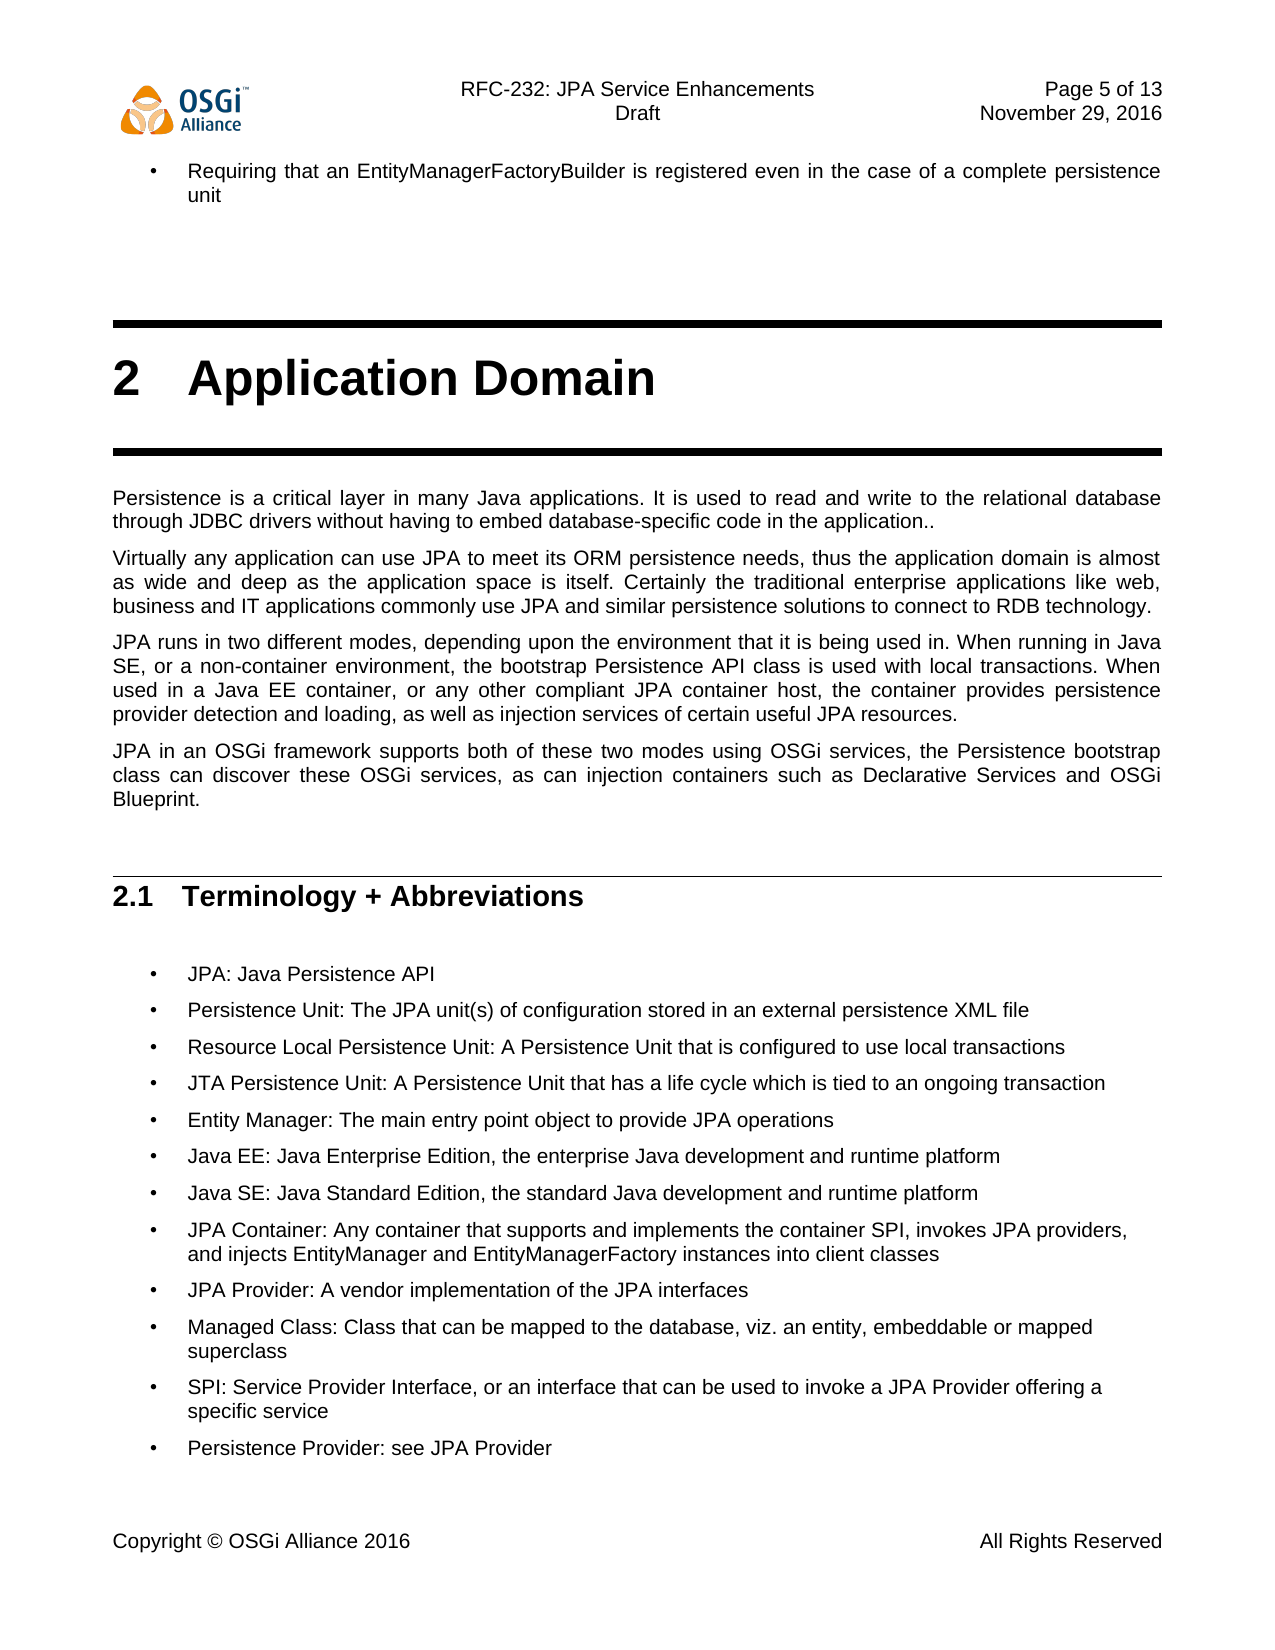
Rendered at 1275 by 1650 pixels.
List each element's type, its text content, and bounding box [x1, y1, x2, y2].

list JTA Persistence Unit: A Persistence Unit that has a life cycle which is tied to an ongoing transaction [150, 1071, 1162, 1095]
subtitle Application Domain [112, 321, 1162, 456]
text JPA in an OSGi framework supports both of these two modes using OSGi services, the Persistence bootstrap class can discover these OSGi services, as can injection containers such as Declarative Services and OSGi Blueprint. [112, 738, 1162, 810]
list Entity Manager: The main entry point object to provide JPA operations [150, 1108, 1162, 1132]
list Java EE: Java Enterprise Edition, the enterprise Java development and runtime platform [150, 1144, 1162, 1168]
list Persistence Unit: The JPA unit(s) of configuration stored in an external persistence XML file [150, 998, 1162, 1022]
text Virtually any application can use JPA to meet its ORM persistence needs, thus the application domain is almost as wide and deep as the application space is itself. Certainly the traditional enterprise applications like web, business and IT applications commonly use JPA and similar persistence solutions to connect to RDB technology. [112, 546, 1162, 618]
picture [113, 78, 257, 142]
list Resource Local Persistence Unit: A Persistence Unit that is configured to use local transactions [150, 1035, 1162, 1059]
text JPA runs in two different modes, depending upon the environment that it is being used in. When running in Java SE, or a non-container environment, the bootstrap Persistence API class is used with local transactions. When used in a Java EE container, or any other compliant JPA container host, the container provides persistence provider detection and loading, as well as injection services of certain useful JPA resources. [112, 630, 1162, 726]
list Persistence Provider: see JPA Provider [150, 1436, 1162, 1460]
list JPA Container: Any container that supports and implements the container SPI, invokes JPA providers, and injects EntityManager and EntityManagerFactory instances into client classes [150, 1217, 1162, 1266]
list SPI: Service Provider Interface, or an interface that can be used to invoke a JPA Provider offering a specific service [150, 1375, 1162, 1423]
subtitle Terminology + Abbreviations [112, 877, 1162, 913]
list JPA Provider: A vendor implementation of the JPA interfaces [150, 1278, 1162, 1302]
text Persistence is a critical layer in many Java applications. It is used to read and write to the relational database through JDBC drivers without having to embed database-specific code in the application.. [112, 485, 1162, 533]
list JPA: Java Persistence API [150, 962, 1162, 986]
list Managed Class: Class that can be mapped to the database, viz. an entity, embeddable or mapped superclass [150, 1314, 1162, 1363]
list Requiring that an EntityManagerFactoryBuilder is registered even in the case of a complete persistence unit [150, 159, 1162, 207]
list Java SE: Java Standard Edition, the standard Java development and runtime platform [150, 1181, 1162, 1205]
